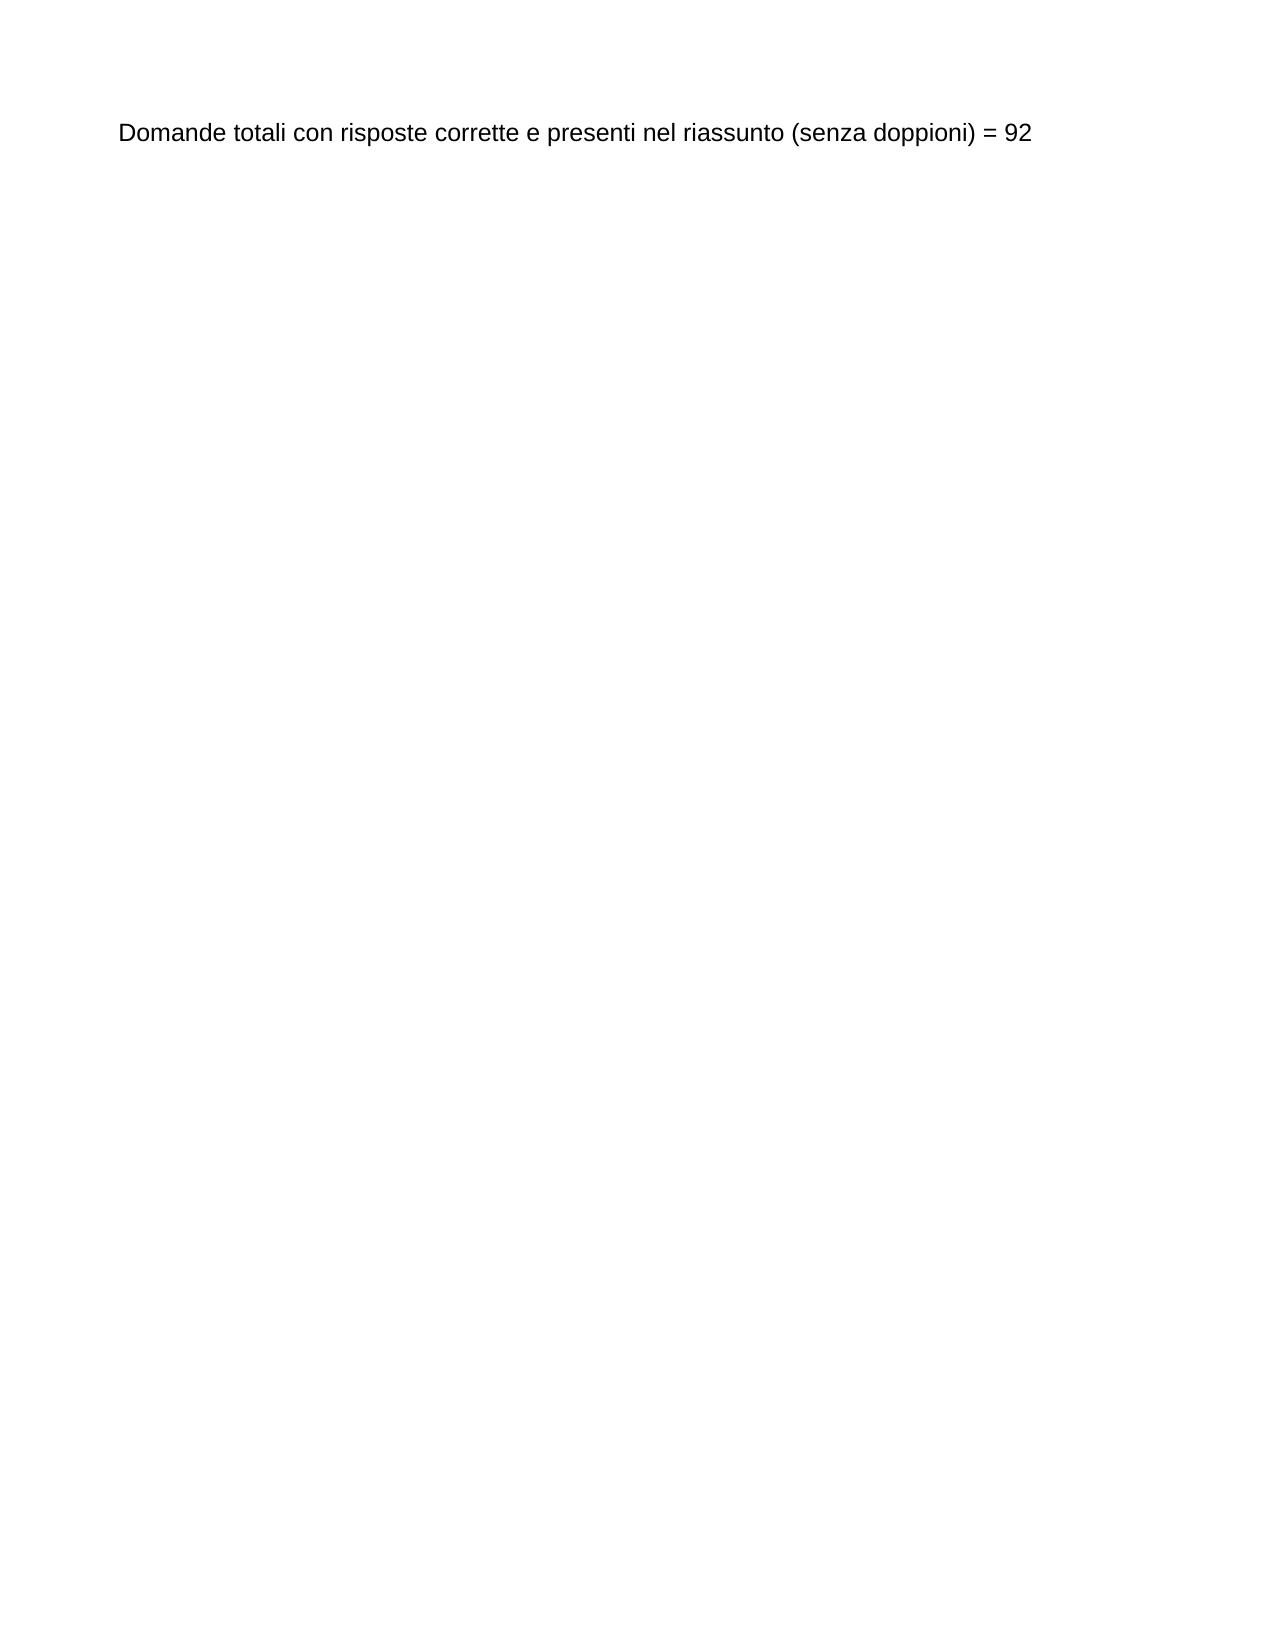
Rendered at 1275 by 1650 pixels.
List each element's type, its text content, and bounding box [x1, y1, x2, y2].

text Domande totali con risposte corrette e presenti nel riassunto (senza doppioni) = 92 [118, 118, 1157, 147]
